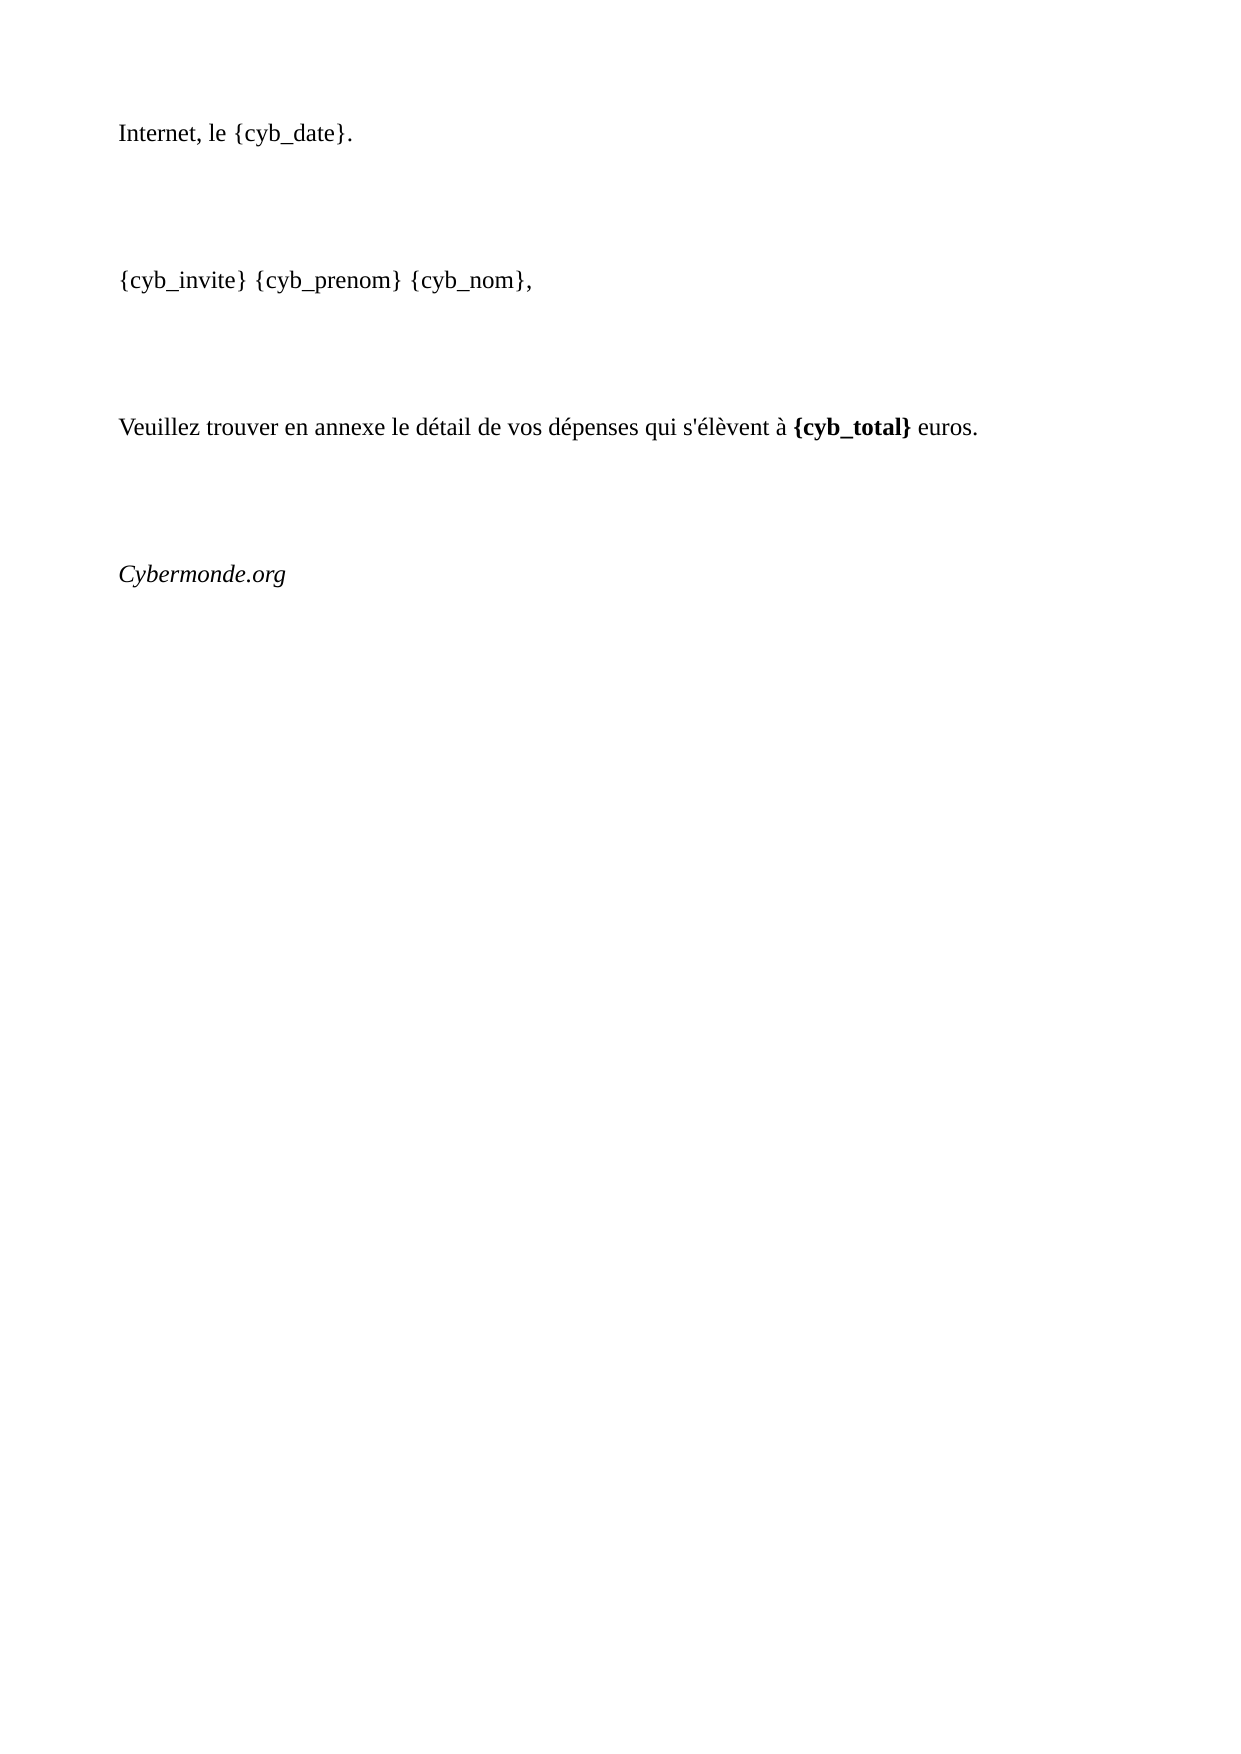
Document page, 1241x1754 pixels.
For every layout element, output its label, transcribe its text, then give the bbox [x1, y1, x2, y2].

text Cybermonde.org [118, 559, 1122, 587]
text {cyb_invite} {cyb_prenom} {cyb_nom}, [118, 265, 1122, 294]
text Veuillez trouver en annexe le détail de vos dépenses qui s'élèvent à {cyb_total} euros. [118, 412, 1122, 441]
text Internet, le {cyb_date}. [118, 118, 1122, 147]
